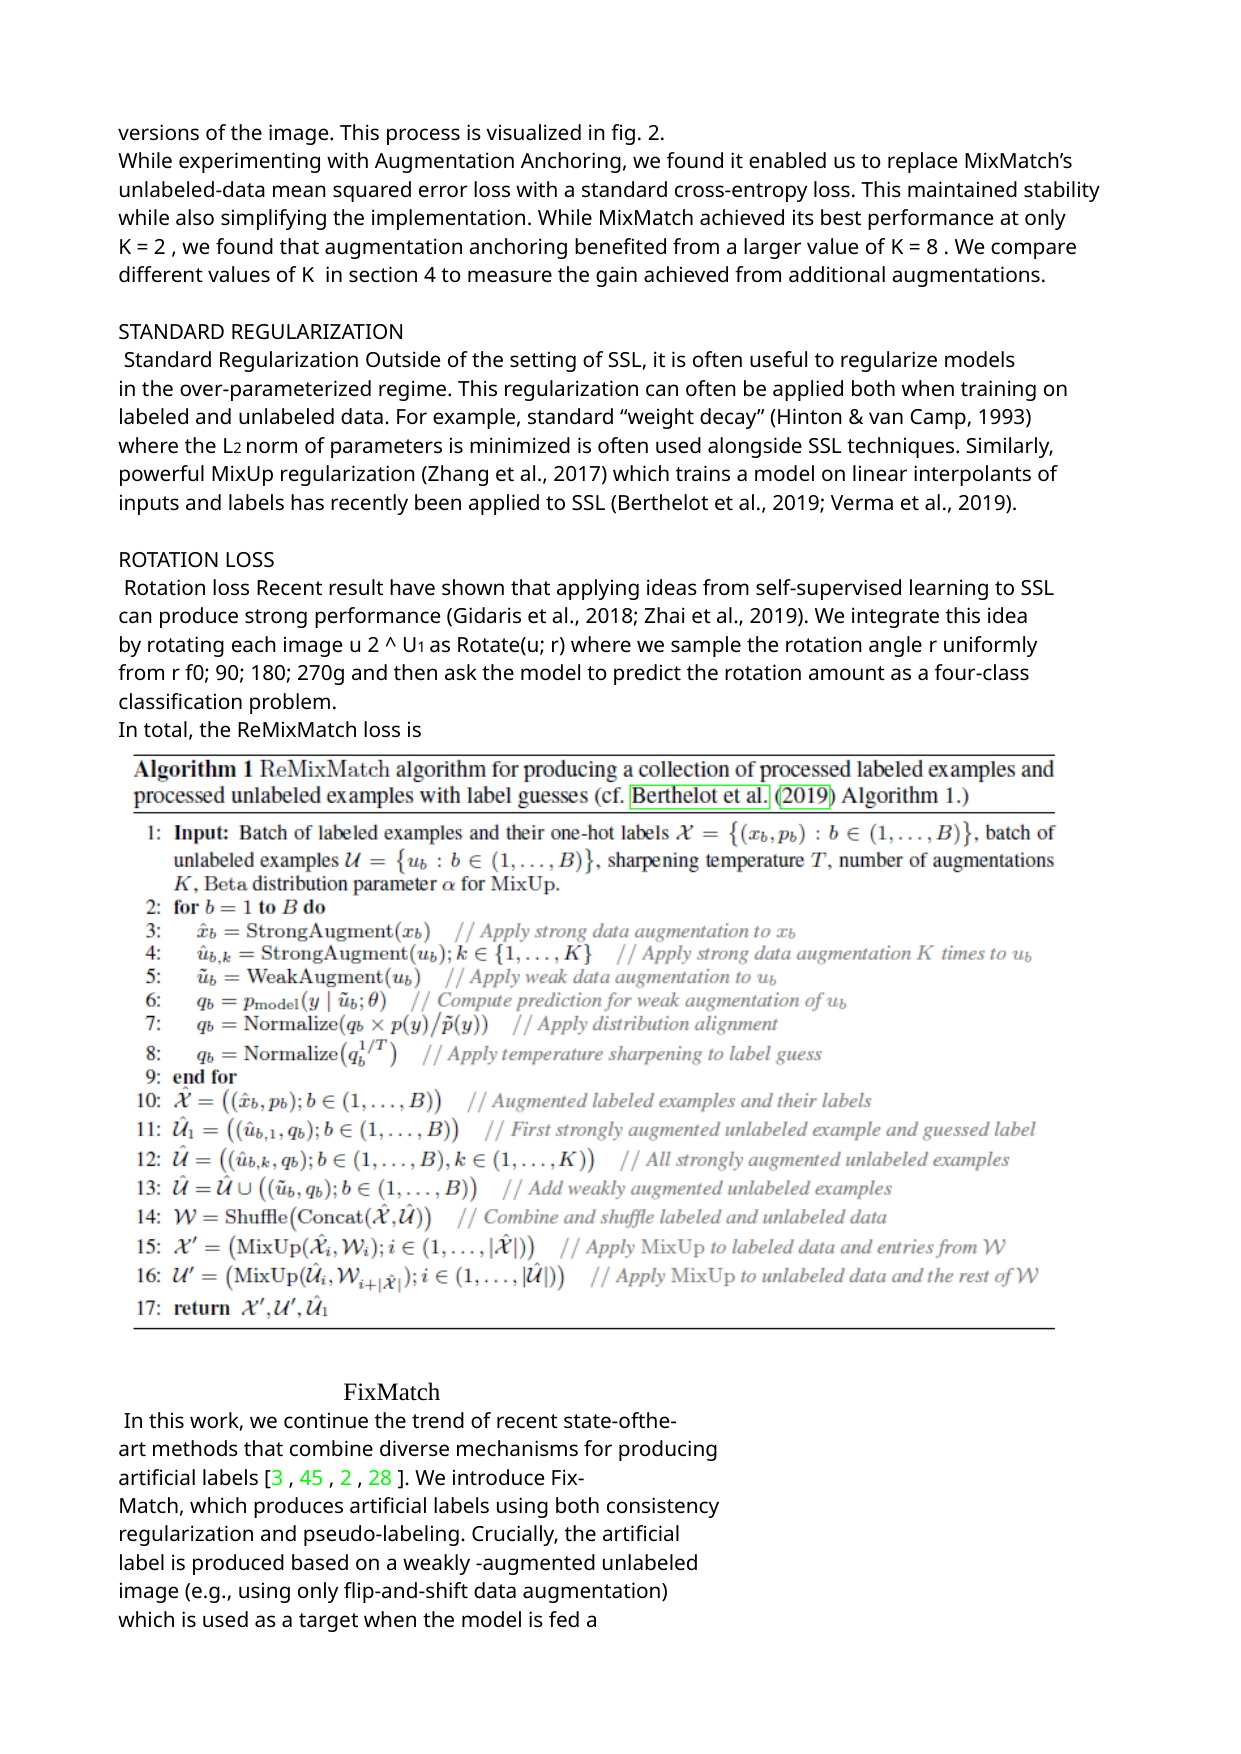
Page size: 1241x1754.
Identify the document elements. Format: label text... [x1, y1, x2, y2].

text image (e.g., using only flip-and-shift data augmentation) [118, 1576, 1122, 1605]
text powerful MixUp regularization (Zhang et al., 2017) which trains a model on linear interpolants of [118, 459, 1122, 488]
text artificial labels [3 , 45 , 2 , 28 ]. We introduce Fix- [118, 1463, 1122, 1491]
text K = 2 , we found that augmentation anchoring benefited from a larger value of K = 8 . We compare [118, 232, 1122, 260]
text can produce strong performance (Gidaris et al., 2018; Zhai et al., 2019). We integrate this idea [118, 602, 1122, 630]
text In total, the ReMixMatch loss is [118, 715, 1122, 743]
text In this work, we continue the trend of recent state-ofthe- [118, 1406, 1122, 1434]
text by rotating each image u 2 ^ U1 as Rotate(u; r) where we sample the rotation angle r uniformly [118, 630, 1122, 658]
text STANDARD REGULARIZATION [118, 317, 1122, 346]
text regularization and pseudo-labeling. Crucially, the artificial [118, 1519, 1122, 1548]
text where the L2 norm of parameters is minimized is often used alongside SSL techniques. Similarly, [118, 431, 1122, 459]
text while also simplifying the implementation. While MixMatch achieved its best performance at only [118, 203, 1122, 232]
text label is produced based on a weakly -augmented unlabeled [118, 1548, 1122, 1576]
text FixMatch [118, 1377, 1122, 1406]
picture [118, 743, 1123, 1349]
text Match, which produces artificial labels using both consistency [118, 1491, 1122, 1519]
text in the over-parameterized regime. This regularization can often be applied both when training on [118, 374, 1122, 402]
text Rotation loss Recent result have shown that applying ideas from self-supervised learning to SSL [118, 573, 1122, 602]
text different values of K in section 4 to measure the gain achieved from additional augmentations. [118, 260, 1122, 289]
text labeled and unlabeled data. For example, standard “weight decay” (Hinton & van Camp, 1993) [118, 402, 1122, 431]
text While experimenting with Augmentation Anchoring, we found it enabled us to replace MixMatch’s [118, 147, 1122, 175]
text unlabeled-data mean squared error loss with a standard cross-entropy loss. This maintained stability [118, 175, 1122, 203]
text from r f0; 90; 180; 270g and then ask the model to predict the rotation amount as a four-class [118, 658, 1122, 687]
text which is used as a target when the model is fed a [118, 1605, 1122, 1633]
text ROTATION LOSS [118, 545, 1122, 573]
text Standard Regularization Outside of the setting of SSL, it is often useful to regularize models [118, 346, 1122, 374]
text classification problem. [118, 687, 1122, 715]
text art methods that combine diverse mechanisms for producing [118, 1434, 1122, 1463]
text versions of the image. This process is visualized in fig. 2. [118, 118, 1122, 147]
text inputs and labels has recently been applied to SSL (Berthelot et al., 2019; Verma et al., 2019). [118, 488, 1122, 516]
